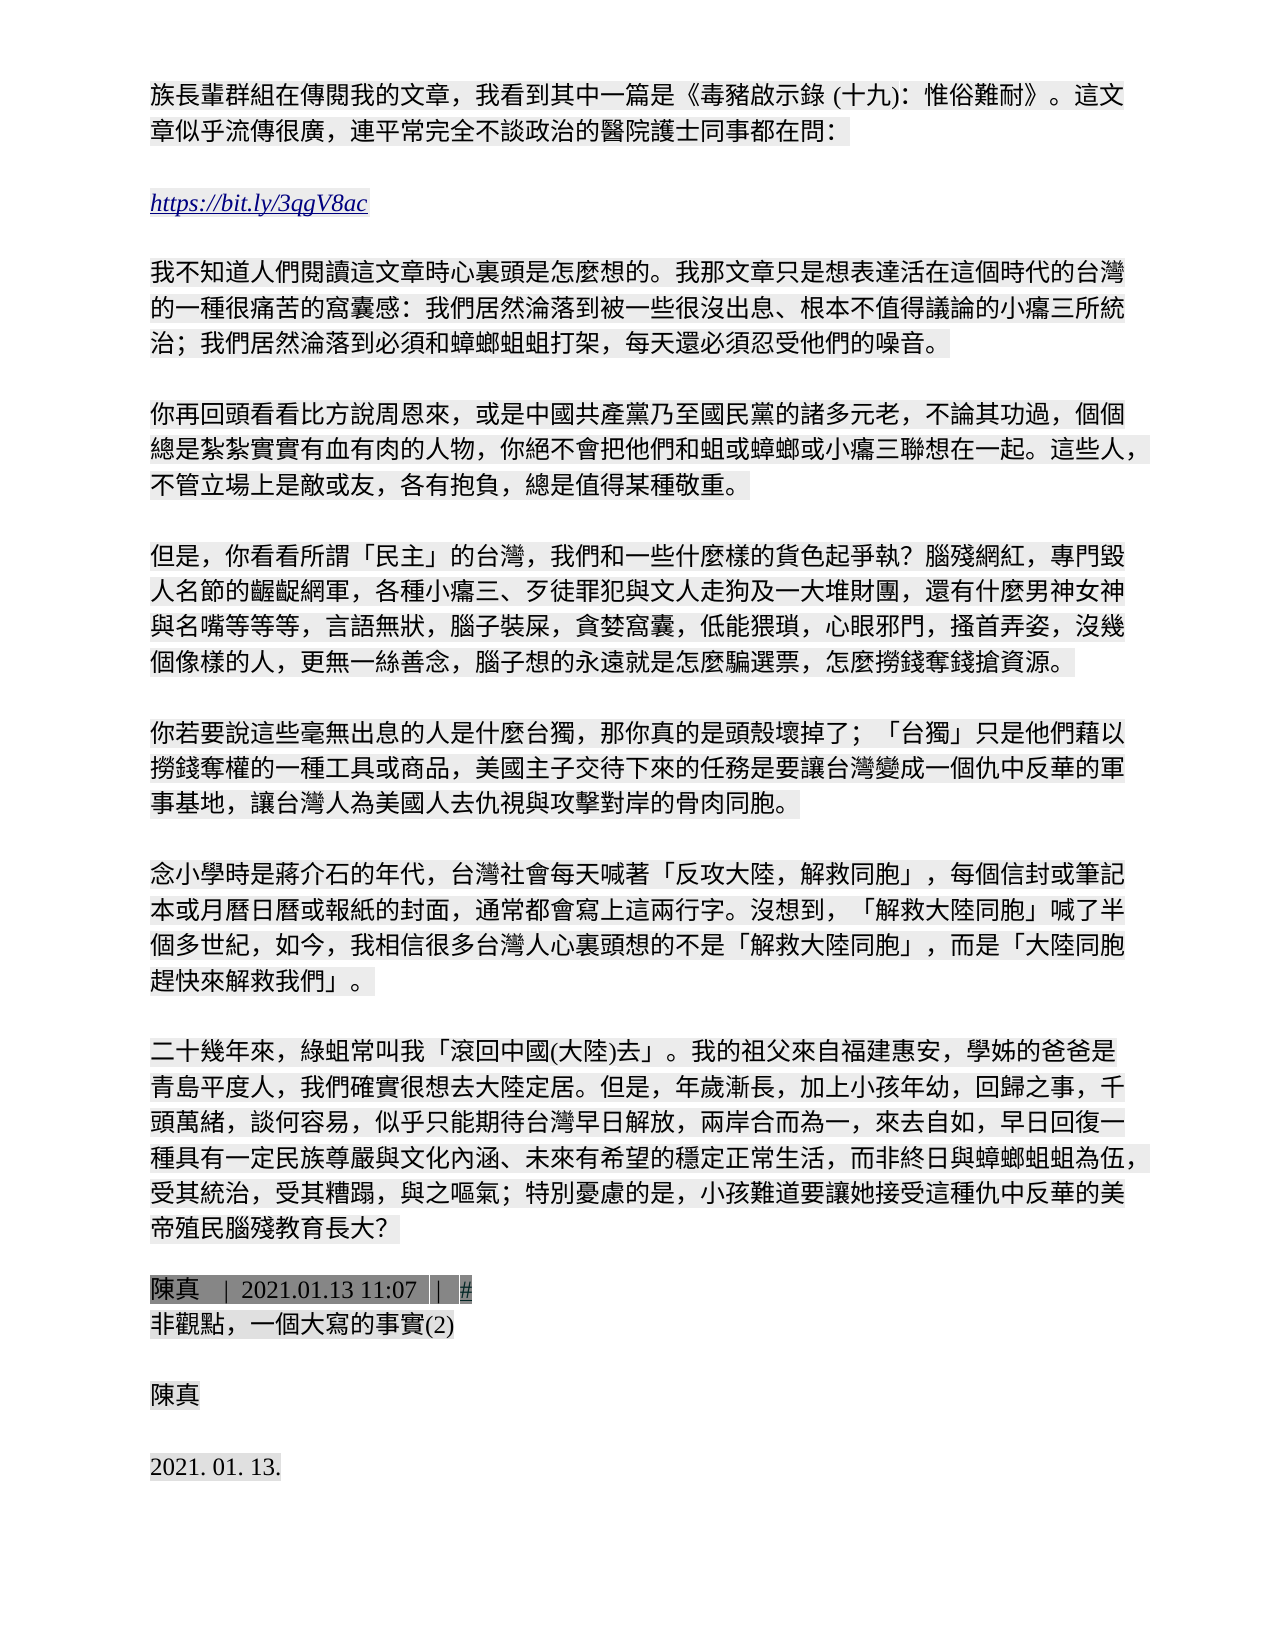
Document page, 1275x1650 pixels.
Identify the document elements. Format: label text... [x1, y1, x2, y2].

text 非觀點，一個大寫的事實(2) 陳真 2021. 01. 13. 今天，假設是中國控制世界整個主流媒體，幾十年來每天造謠抹黑美國，並且透過情治單位控制絕大部份NGO，然後深入美國每個城市發展反美仇洋組織，控制美國國內媒體與各級教育體系，用鉅額金錢收買大量美奸，教導行動技巧，發起暴動，打砸搶燒殺擄掠。 然後，再用主流媒體加以吹捧，說是偉大的捍衛民主行動，並且挑出幾個特別無恥的人渣，每天大量新聞吹捧成民主英雄與學運領袖，並且把溫溫吞吞的警察抹黑成殺人魔。然後就這樣幹一整年。你真的蠢到會去相信這是中國人在幫忙美國人爭取什麼民主自由？ 你覺得，如果我們也對美國這樣幹，美國政府能不能接受？當然不可能。既然不可能，為什麼美國卻可以每天對別人做這樣的事？並且還宣稱這是在幫忙別人擁有民主自由。美國政府連對自己的國民之死活都不在乎了，他會在乎別人家有沒有「人人都能享有神聖的一票」這種低能的鳥事？ 這兩天，美國準備以「叛亂罪」追訴國會入侵事件的參與者，同時也將把幾十名帶頭者定位為「恐怖份子」，罪名極重，可判死刑。但是，當他在別人的國家策動暴亂或政變時，整個西方媒體卻完全一面倒地抹黑該國司法，說是恐怖暴政，另一方面則大力歌頌暴徒，讚揚他們是「民主鬥士」，提名他們為諾貝爾和平獎候選人，百般推崇，大力金援。 你覺得這樣一種醜陋政治很偉大、很感人？燃起你捍衛民主自由的熱情？ 我講的這些都是清清楚楚明明白白的事實，任何人只要他願意去查證，很快就能發現事實。這一切醜陋齷齪至極的行為，跟什麼民主自由有什麼關係？ 今天，美國國會入侵事件如果發生在中國大陸，你想，西方會興奮到何種程度？肯定是每天新聞報不停，馬上就會吹捧出一堆民主鬥士與學運領袖，然後邀請他們在世界各地到處演講，給他們獻花，頒發一大堆人權自由獎章，給他們獎學金，讓他們念名校，然後吹捧成國際名人，塑造成偉大的民主明星。 長年以來，我們所面對的就是這樣一種局面、這樣一種政治基本操作，而不是什麼「追求民主與自由」。西方國家所吹捧的什麼「民主自由」如果那麼棒，他們自己為何從來不實行？反而控制媒體控制得滴水不漏，並且動輒以巨大的國家暴力以及極其嚴苛的司法來維護社會秩序與政權之穩定。 我們所面對的絕不是什麼「民主自由」有的沒的那類鬼扯蛋，我們所面對的是一個到處侵略屠殺、到處製造他國動亂、殺害數千萬人、導致上億難民、信奉國家恐怖主義的血腥帝國，它沒法忍受有人可以跟它平起平坐，所以非消滅中國不可。 市面上，我們常可以聽到類似這樣的低能腦殘說法，基本句型類似像這樣： 「就連老牌子的民主國家--美國 (或英國、法國等等等西方國家)，居然都會出現反民主的亂象」。 或是： 「如果民進黨要這樣惡搞或獨裁，那豈不是跟中共沒兩樣？」 或是： 「民進黨再這樣惡搞下去，我們早晚得淪落到中共的統治之下。」 真的是有夠腦殘。這就好像說「你如果不好好讀書，將來豈不是和愛因斯坦沒兩樣？」、「你每天要這樣玩一整天，都不好好寫功課，早晚你會淪落到跟達文西一樣的下場」。 我們所面對的究竟是一種什麼樣的基本局面，事關重大，因為那決定了我們如何理解底下的各種現象，決定了我們必須如何因應。 反之，當你錯誤理解「基本遊戲架構」，你就不可能做出適當的應對。難道你還傻傻地等待下一場所謂選舉？ 你看，一個無才無德、民調只剩一兩成、無惡不作的罪犯歹徒，短短幾個月內居然成為歷史上所謂得票率最高的總統當選人，打敗一個原本民調壓倒性勝利的偉大政治家，難道你還相信選舉？ 我跟你說，今天就算是民進黨推出任何一個人參選所謂總統，只要美國繼續挺他，只要媒體和教育依然掌控在這個人渣黨手裏，你就算派出一個世界級的偉人跟他競選，你還是很可能會輸掉，而且會被打成可笑的草包，打成醜陋可笑的過街老鼠。 如果你還期待這樣一種自欺欺人的民主騙局、民主遊戲，那麼，這個社會永遠只能把所有時間全部耗費在這樣一種毫無實質意義的詐欺遊戲中。 我不是說必須徹底揚棄選舉而採取體制外抗爭，而是說，選舉只能當成一種發展理想的手段，而非以奪取權力為最高目的。也就是說，你必須把你的想法說清楚，該說是祖國就是祖國，該說是統一就是統一，別打迷糊仗，別再說一些自欺欺人的空話假話，別再說什麼反對一國兩制或一國一制，別再說什麼自欺欺人的「捍衛台灣主權」那類毫無現實意義的空話，否則，我不知道選舉有何意義可言。 事實上，我也根本不相信什麼「統一是票房毒藥」這類說法。洗腦很有效，但是，至少相當大的一部份人，終究還是會從洗腦中清醒過來。人們要清醒過來的惟一可能就是：你的理念與說法必須清清楚楚地公開展現，事實將會勝於雄辯。 惟有當你清清楚楚地標示你的想法或理想，人們才有可能信任你，理想也才有可能產生累積效果。光是為了奪權而刻意掩飾自身的真實想法，那是絕對有害無益的；既奪不了權，而且也傷害了一個社會應有的發展契機。 相信統一的人，如果能夠集結起來，不以立即奪權為目的，清楚地說明統一立場與發展理念，有一天我們就很有可能成功，因為人心厭惡不義，理性總是會回歸真實情境而不受欺瞞。 反之，如果整天打迷糊仗，講些莫名其妙的渾話空話，那意味著你根本不知道你的敵人是誰以及你究竟是面對著一種什麼樣的「基本局面」。那麼，你的所謂選舉，不過也只是一種詐欺工具，為你自己個人撈得權位，如此而已，對於大眾福祉與社會發展毫無益處。 不管是國民黨或新黨，如今不但不是走向一條具有清楚理念的方向，反而猥瑣閃躲曖昧含糊，刻意迎合主流。如果是這樣，這兩個爛黨何不直接解散，併入人渣黨？豈不是更有官位前途？何必魚目混珠，混淆視聽、傷害根本理想。 [150, 1304, 1125, 1552]
text 陳真 | 2021.01.13 11:07 | # [150, 1269, 1125, 1304]
text 大陸同胞趕快來解救我們 陳真 2021. 01. 13. 回到台灣已經十四年。以前在英國都是看《鳳凰衛視》，特別愛看陳曉楠的《冷暖人生》，我給它宛如我之仰慕沈從文般的最高評價；常希望有一天，陳曉楠的《冷暖人生》可以在台灣公開播放。 大陸節目水平之高，全世界沒有一家媒體可以望其項背，專業內斂，謙和持平，詳實可信，具有深刻內涵；可信程度高到你幾乎可以直接引用而無須再另外查證。至於內涵，經常幾乎就是藝術作品的等級了。 回到台灣，我卻不敢再看《鳳凰衛視》或內地的其它任何節目。為什麼呢？因為看了只會讓我更痛苦，會讓我更加意識到身處這個敗德猥瑣極端封閉與低能的島嶼的極端痛苦。 天底下怎麼會有這麼封閉低能猥瑣到極點而且極端不可信不誠實的所謂媒體，真是很難想像。正常人如何可能忍受這樣一種低能與極端封閉與猥瑣？每天如雷灌耳的低能新聞與低能見解，各種低能網紅及爆奶爆紅的人事物，除此之外，就是人渣政客們永無止盡的醜陋言行。 別人究竟怎麼忍受我不知道，但我真的是會發狂，有夠低能與猥瑣，就連造句遣詞都令人難以忍受，每天就是「打臉」、「嗆爆」或是「網友暴動」、「爆奶」、「蜜臀」，或是什麼「歪樓」(我不知道那是什麼意思)，文化程度真是低能猥瑣到極點。 金燦榮曾經來過台灣，他說，來台灣住上幾天，「整個人就傻了」，腦殘了，何況住上幾十年，真是有夠痛苦。世界上居然有這樣一個徹底封閉的島嶼。一個人，倘若不想點辦法自救，從小到大，就泡在各種極其有害、充滿謊言與品格毒素的垃圾資訊裏頭，他有可能成為一個正直、健全的人嗎？ 這兩年買了智慧電視，裏頭有一些大陸節目，其實我也不太敢看，盡量讓自己心靈麻痺，要不然實在太痛苦了。但我昨天無意中看到一個介紹周恩來的節目，忍不住看了，如下； https://bit.ly/3qfoC8n 不敢說拍得非常好，但至少不會讓人覺得彆扭。我之所以忍不住看它是因為，周恩來是中共或近代中國政治人物裏頭，我最仰慕的一位。如果你能撥出一小時的時間，不妨仔細看看，應該會有一點收穫與啟發。 在這片子中，我看到周恩來19歲時寫的一首詩，寫著：「面壁十年圖破壁，難酬蹈海亦英雄」，讓我很感動。原詩如下： 《大江歌罷掉頭東》 大江歌罷掉頭東， 邃密群科濟世窮。 面壁十年圖破壁， 難酬蹈海亦英雄。 前幾天在 AIT 靜站，聲援阿桑吉，這回我們一家三口都來了，不過小可愛就由世主和小卓阿姨帶去附近的百貨公司玩，我和學姊打頭陣，站在AIT的牌子前，天寒地凍，但還是一共來了七人。警方照樣出動二十幾人全程戒備。 帶頭的警官很友善，買了暖暖包給我，但我婉拒了。其間，他拿出手機給我看，說他的家族長輩群組在傳閱我的文章，我看到其中一篇是《毒豬啟示錄 (十九)：惟俗難耐》。這文章似乎流傳很廣，連平常完全不談政治的醫院護士同事都在問： https://bit.ly/3qgV8ac 我不知道人們閱讀這文章時心裏頭是怎麼想的。我那文章只是想表達活在這個時代的台灣的一種很痛苦的窩囊感：我們居然淪落到被一些很沒出息、根本不值得議論的小癟三所統治；我們居然淪落到必須和蟑螂蛆蛆打架，每天還必須忍受他們的噪音。 你再回頭看看比方說周恩來，或是中國共產黨乃至國民黨的諸多元老，不論其功過，個個總是紮紮實實有血有肉的人物，你絕不會把他們和蛆或蟑螂或小癟三聯想在一起。這些人，不管立場上是敵或友，各有抱負，總是值得某種敬重。 但是，你看看所謂「民主」的台灣，我們和一些什麼樣的貨色起爭執？腦殘網紅，專門毀人名節的齷齪網軍，各種小癟三、歹徒罪犯與文人走狗及一大堆財團，還有什麼男神女神與名嘴等等等，言語無狀，腦子裝屎，貪婪窩囊，低能猥瑣，心眼邪門，搔首弄姿，沒幾個像樣的人，更無一絲善念，腦子想的永遠就是怎麼騙選票，怎麼撈錢奪錢搶資源。 你若要說這些毫無出息的人是什麼台獨，那你真的是頭殼壞掉了；「台獨」只是他們藉以撈錢奪權的一種工具或商品，美國主子交待下來的任務是要讓台灣變成一個仇中反華的軍事基地，讓台灣人為美國人去仇視與攻擊對岸的骨肉同胞。 念小學時是蔣介石的年代，台灣社會每天喊著「反攻大陸，解救同胞」，每個信封或筆記本或月曆日曆或報紙的封面，通常都會寫上這兩行字。沒想到，「解救大陸同胞」喊了半個多世紀，如今，我相信很多台灣人心裏頭想的不是「解救大陸同胞」，而是「大陸同胞趕快來解救我們」。 二十幾年來，綠蛆常叫我「滾回中國(大陸)去」。我的祖父來自福建惠安，學姊的爸爸是青島平度人，我們確實很想去大陸定居。但是，年歲漸長，加上小孩年幼，回歸之事，千頭萬緒，談何容易，似乎只能期待台灣早日解放，兩岸合而為一，來去自如，早日回復一種具有一定民族尊嚴與文化內涵、未來有希望的穩定正常生活，而非終日與蟑螂蛆蛆為伍，受其統治，受其糟蹋，與之嘔氣；特別憂慮的是，小孩難道要讓她接受這種仇中反華的美帝殖民腦殘教育長大？ [150, 75, 1125, 1244]
